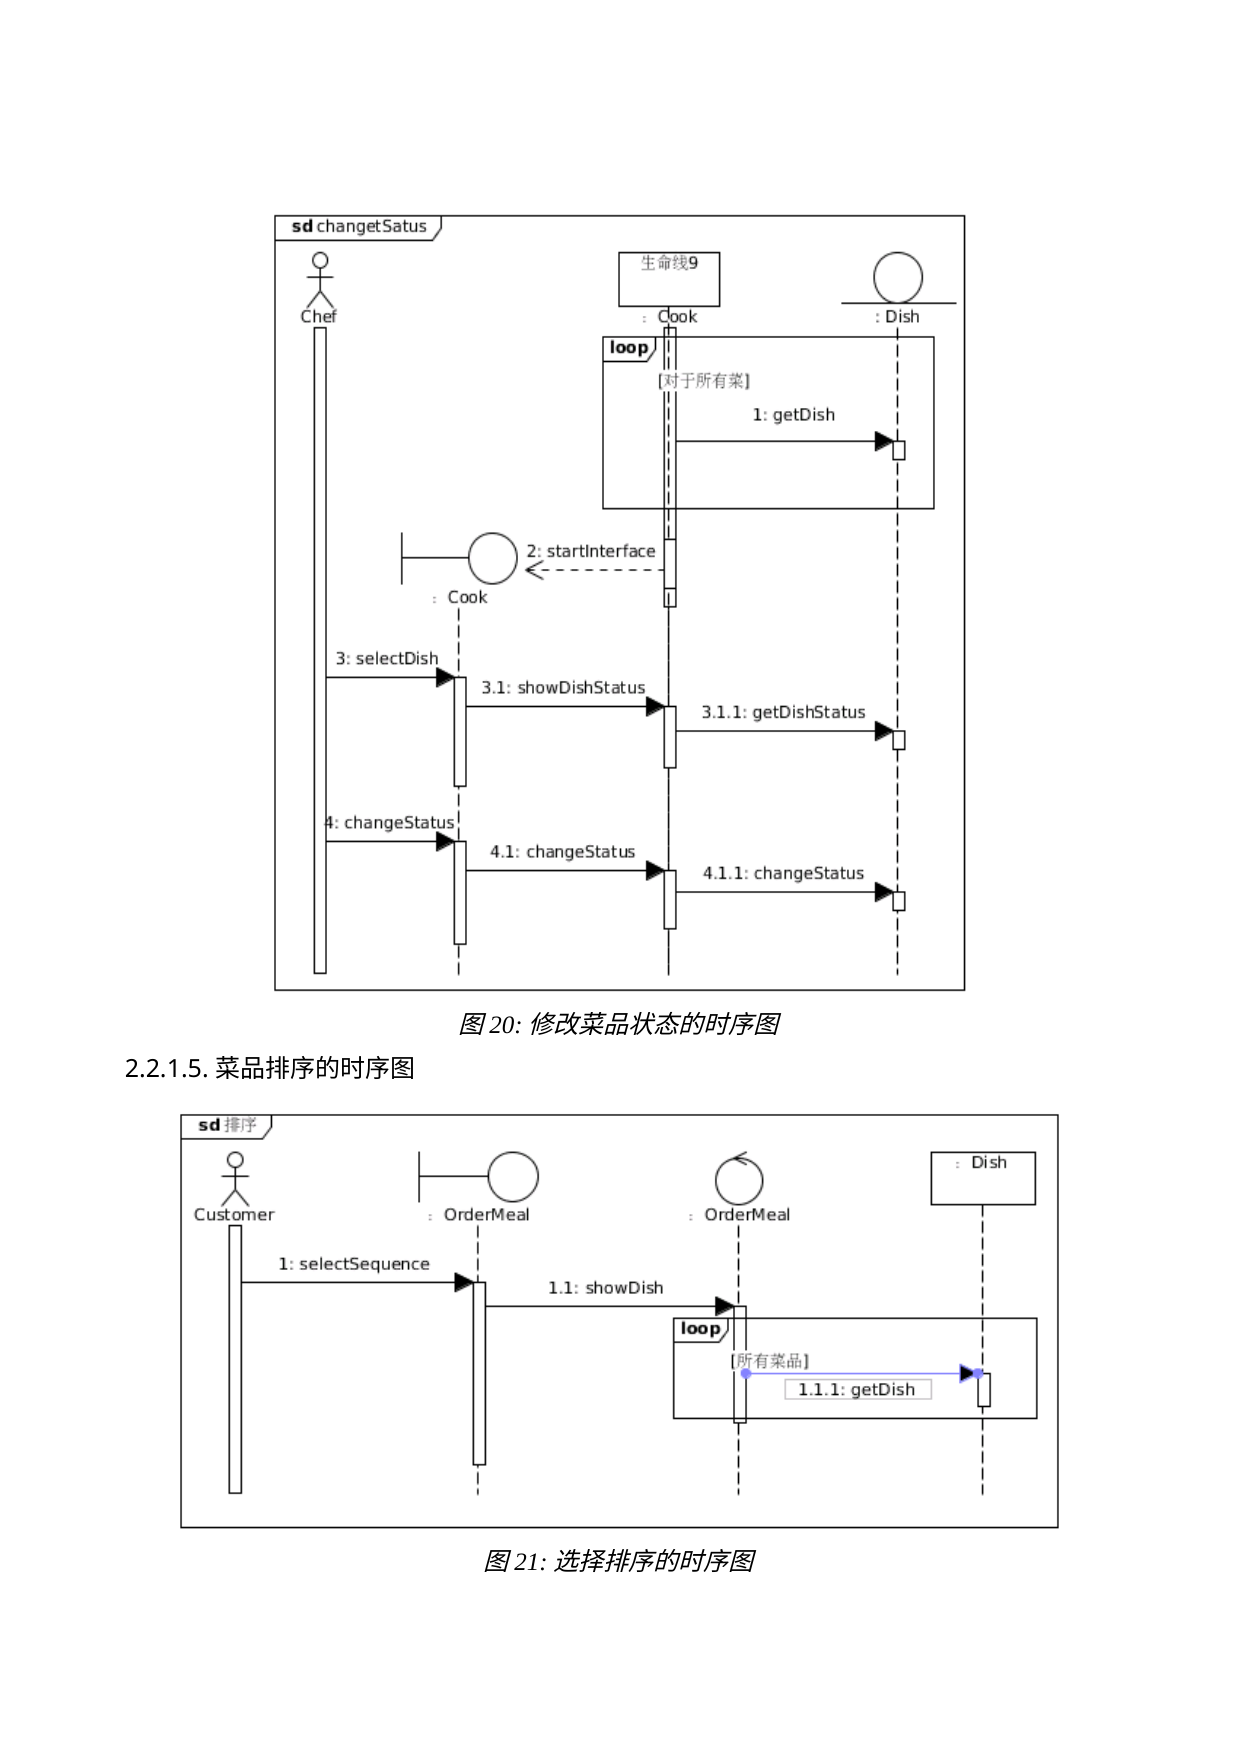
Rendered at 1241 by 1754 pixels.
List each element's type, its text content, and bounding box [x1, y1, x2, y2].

picture [170, 1104, 1071, 1542]
picture [257, 200, 983, 1005]
text 图 20: 修改菜品状态的时序图 [231, 200, 1009, 1041]
subtitle 菜品排序的时序图 [118, 817, 1122, 1084]
text 图 21: 选择排序的时序图 [153, 1104, 1087, 1578]
